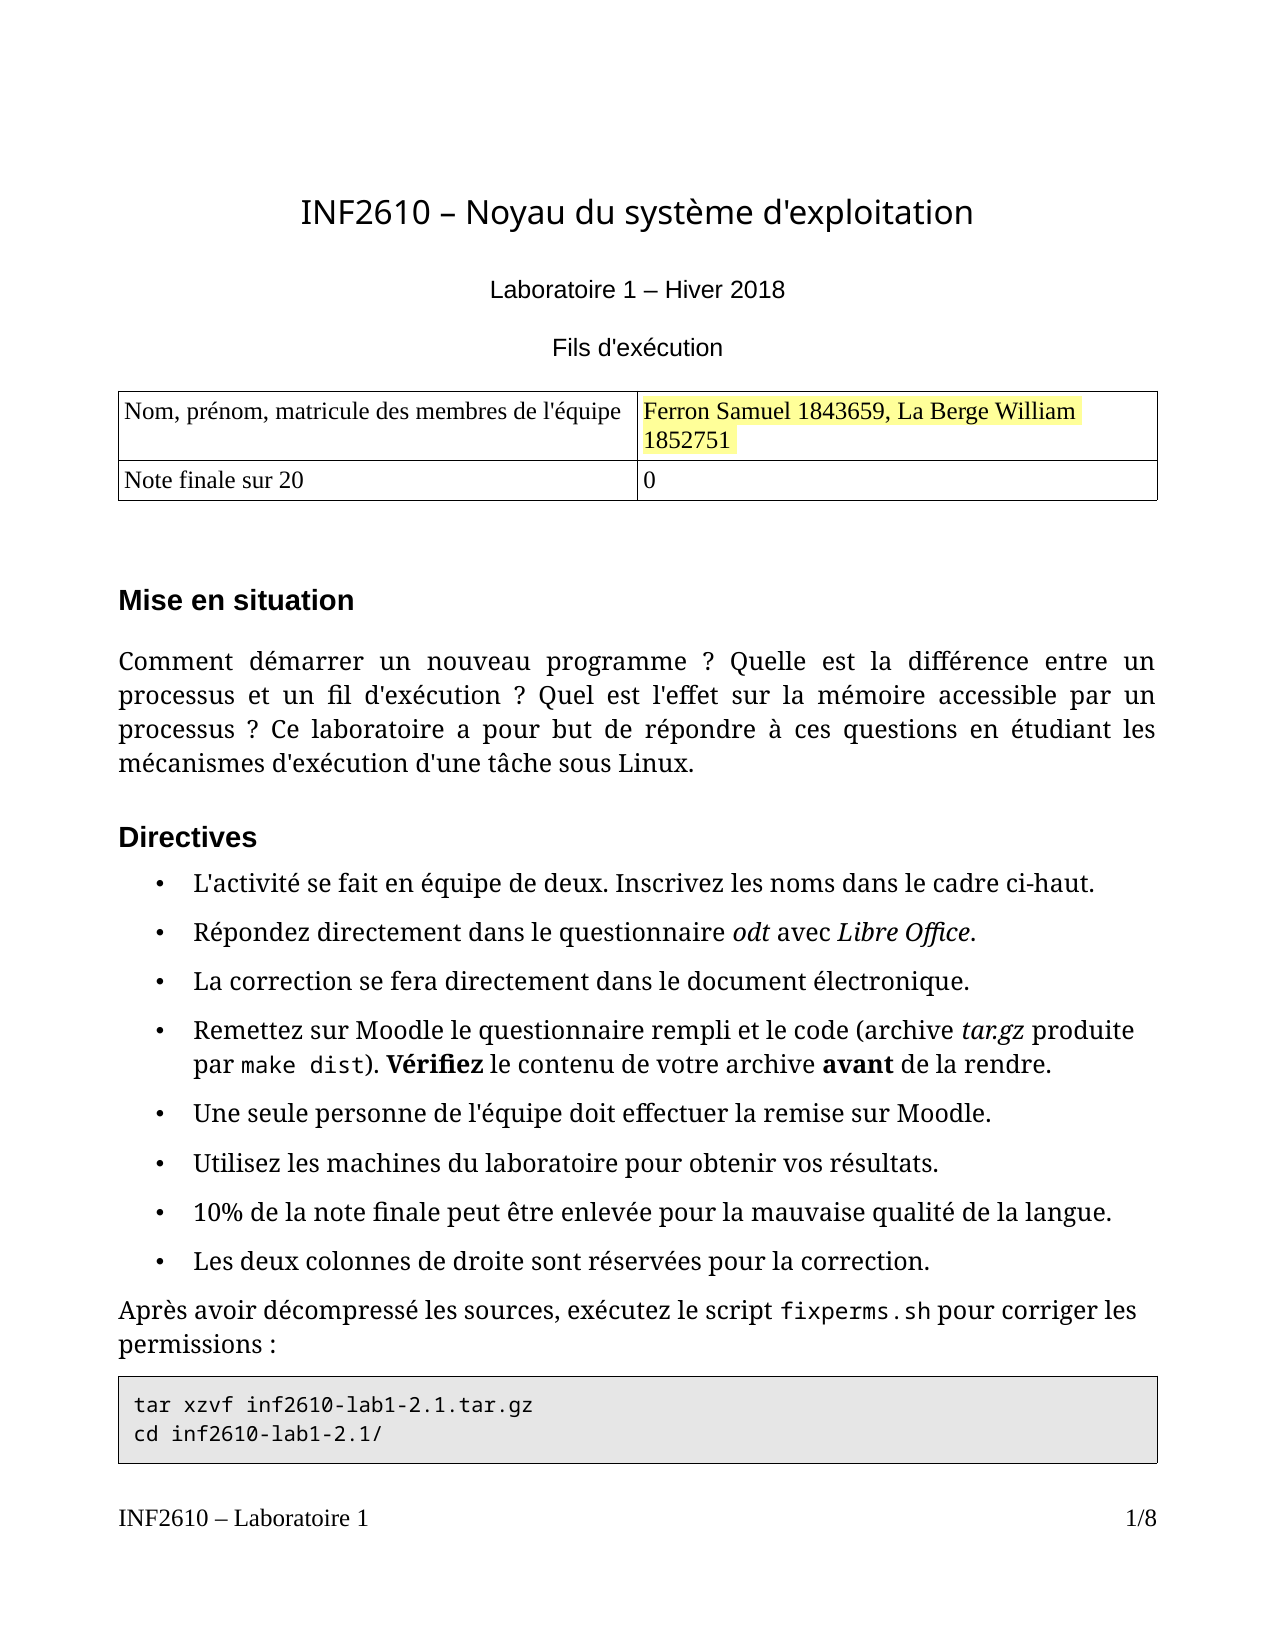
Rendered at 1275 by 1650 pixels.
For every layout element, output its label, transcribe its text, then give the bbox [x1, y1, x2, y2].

text Fils d'exécution [118, 333, 1157, 362]
list Remettez sur Moodle le questionnaire rempli et le code (archive tar.gz produite par make dist). Vérifiez le contenu de votre archive avant de la rendre. [156, 1013, 1157, 1081]
subtitle Directives [118, 820, 1157, 853]
list Utilisez les machines du laboratoire pour obtenir vos résultats. [156, 1145, 1157, 1179]
list Une seule personne de l'équipe doit effectuer la remise sur Moodle. [156, 1096, 1157, 1130]
text tar xzvf inf2610-lab1-2.1.tar.gz [119, 1377, 1157, 1404]
table_cell 0 [638, 461, 1157, 500]
text INF2610 – Noyau du système d'exploitation [118, 189, 1157, 234]
table_header Nom, prénom, matricule des membres de l'équipe [119, 392, 637, 459]
list L'activité se fait en équipe de deux. Inscrivez les noms dans le cadre ci-haut. [156, 866, 1157, 900]
list Répondez directement dans le questionnaire odt avec Libre Office. [156, 915, 1157, 949]
text Laboratoire 1 – Hiver 2018 [118, 276, 1157, 304]
list 10% de la note finale peut être enlevée pour la mauvaise qualité de la langue. [156, 1194, 1157, 1228]
text cd inf2610-lab1-2.1/ [119, 1404, 1157, 1463]
table_cell Note finale sur 20 [119, 461, 637, 500]
text Après avoir décompressé les sources, exécutez le script fixperms.sh pour corriger les permissions : [118, 1292, 1157, 1361]
text Comment démarrer un nouveau programme ? Quelle est la différence entre un processus et un fil d'exécution ? Quel est l'effet sur la mémoire accessible par un processus ? Ce laboratoire a pour but de répondre à ces questions en étudiant les mécanismes d'exécution d'une tâche sous Linux. [118, 643, 1157, 780]
table_header Ferron Samuel 1843659, La Berge William 1852751 [638, 392, 1157, 459]
subtitle Mise en situation [118, 582, 1157, 616]
list La correction se fera directement dans le document électronique. [156, 964, 1157, 998]
list Les deux colonnes de droite sont réservées pour la correction. [156, 1243, 1157, 1277]
